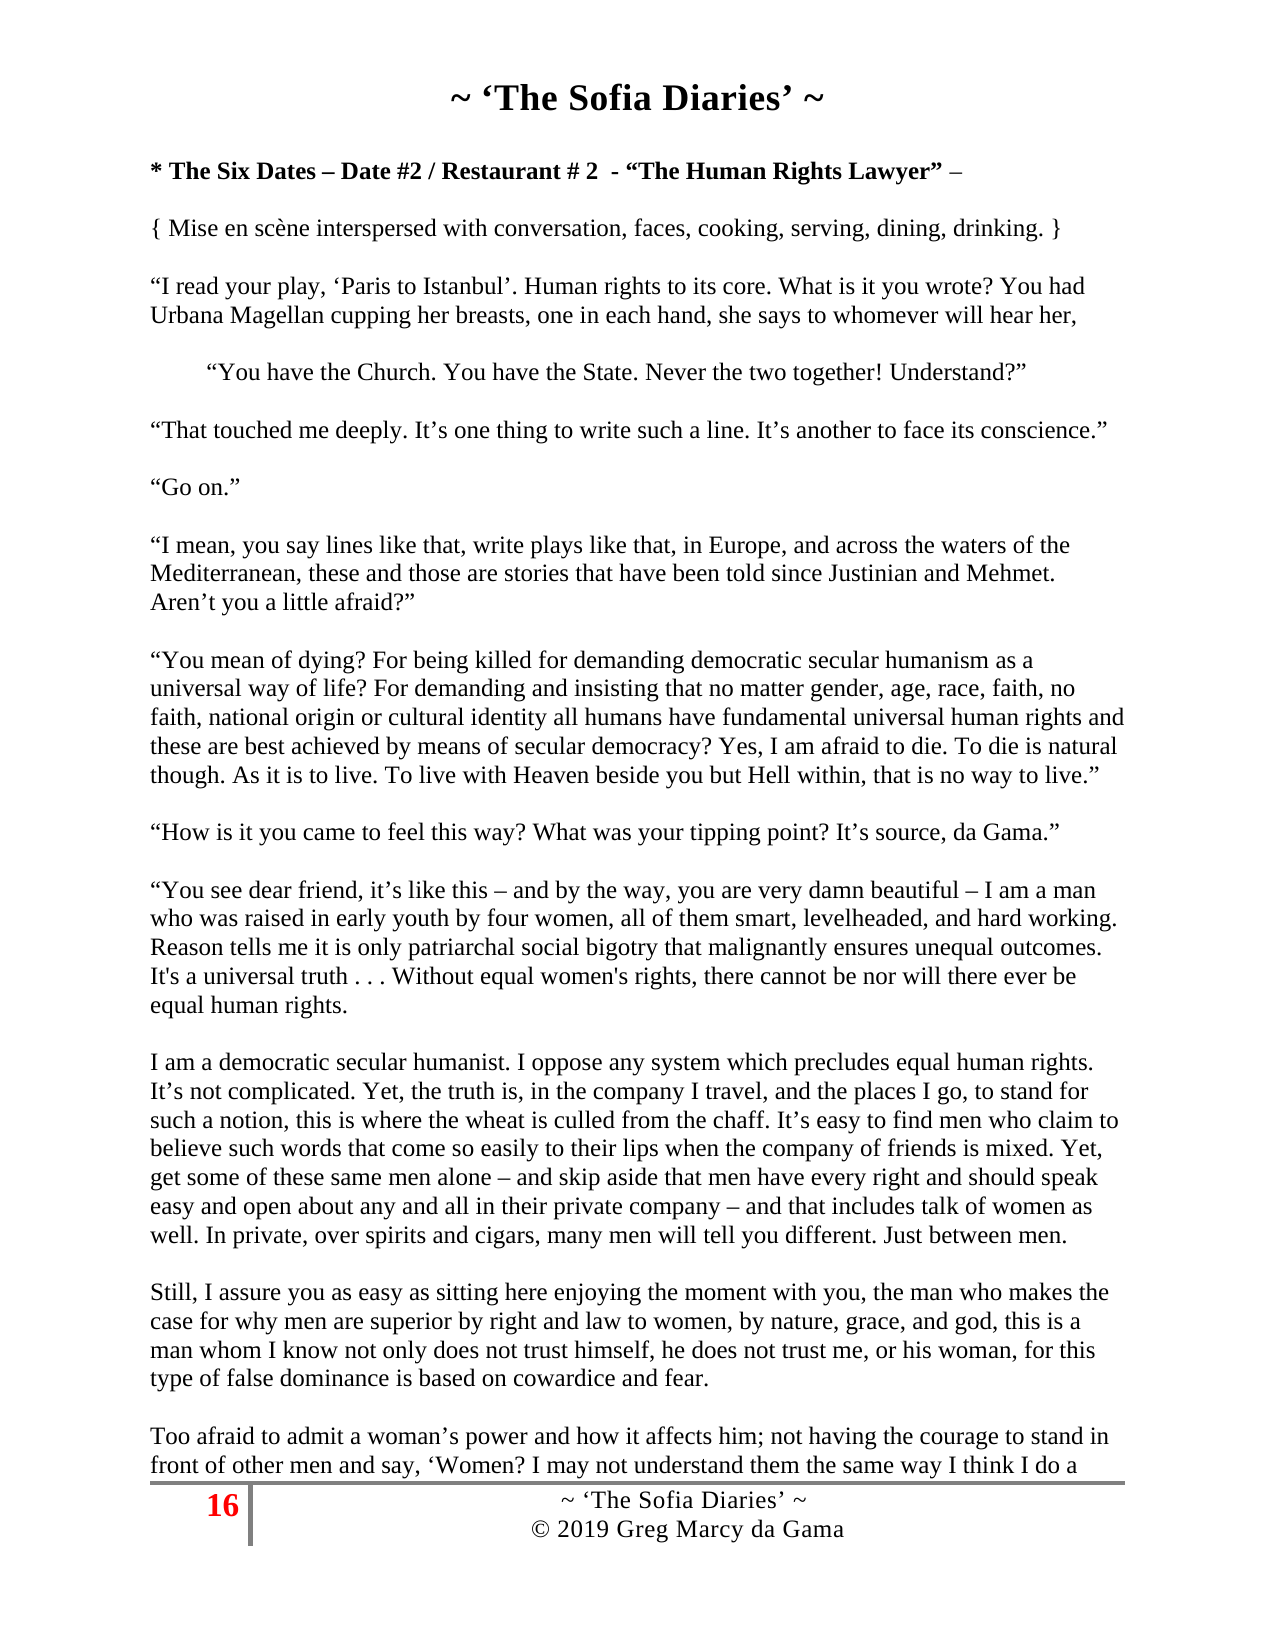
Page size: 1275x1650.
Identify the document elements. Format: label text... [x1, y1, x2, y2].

text * The Six Dates – Date #2 / Restaurant # 2 - “The Human Rights Lawyer” – { Mise en scène interspersed with conversation, faces, cooking, serving, dining, drinking. } “I read your play, ‘Paris to Istanbul’. Human rights to its core. What is it you wrote? You had Urbana Magellan cupping her breasts, one in each hand, she says to whomever will hear her, “You have the Church. You have the State. Never the two together! Understand?” “That touched me deeply. It’s one thing to write such a line. It’s another to face its conscience.” “Go on.” “I mean, you say lines like that, write plays like that, in Europe, and across the waters of the Mediterranean, these and those are stories that have been told since Justinian and Mehmet. Aren’t you a little afraid?” “You mean of dying? For being killed for demanding democratic secular humanism as a universal way of life? For demanding and insisting that no matter gender, age, race, faith, no faith, national origin or cultural identity all humans have fundamental universal human rights and these are best achieved by means of secular democracy? Yes, I am afraid to die. To die is natural though. As it is to live. To live with Heaven beside you but Hell within, that is no way to live.” “How is it you came to feel this way? What was your tipping point? It’s source, da Gama.” “You see dear friend, it’s like this – and by the way, you are very damn beautiful – I am a man who was raised in early youth by four women, all of them smart, levelheaded, and hard working. Reason tells me it is only patriarchal social bigotry that malignantly ensures unequal outcomes. It's a universal truth . . . Without equal women's rights, there cannot be nor will there ever be equal human rights. I am a democratic secular humanist. I oppose any system which precludes equal human rights. It’s not complicated. Yet, the truth is, in the company I travel, and the places I go, to stand for such a notion, this is where the wheat is culled from the chaff. It’s easy to find men who claim to believe such words that come so easily to their lips when the company of friends is mixed. Yet, get some of these same men alone – and skip aside that men have every right and should speak easy and open about any and all in their private company – and that includes talk of women as well. In private, over spirits and cigars, many men will tell you different. Just between men. Still, I assure you as easy as sitting here enjoying the moment with you, the man who makes the case for why men are superior by right and law to women, by nature, grace, and god, this is a man whom I know not only does not trust himself, he does not trust me, or his woman, for this type of false dominance is based on cowardice and fear. Too afraid to admit a woman’s power and how it affects him; not having the courage to stand in front of other men and say, ‘Women? I may not understand them the same way I think I do a [150, 156, 1125, 1478]
